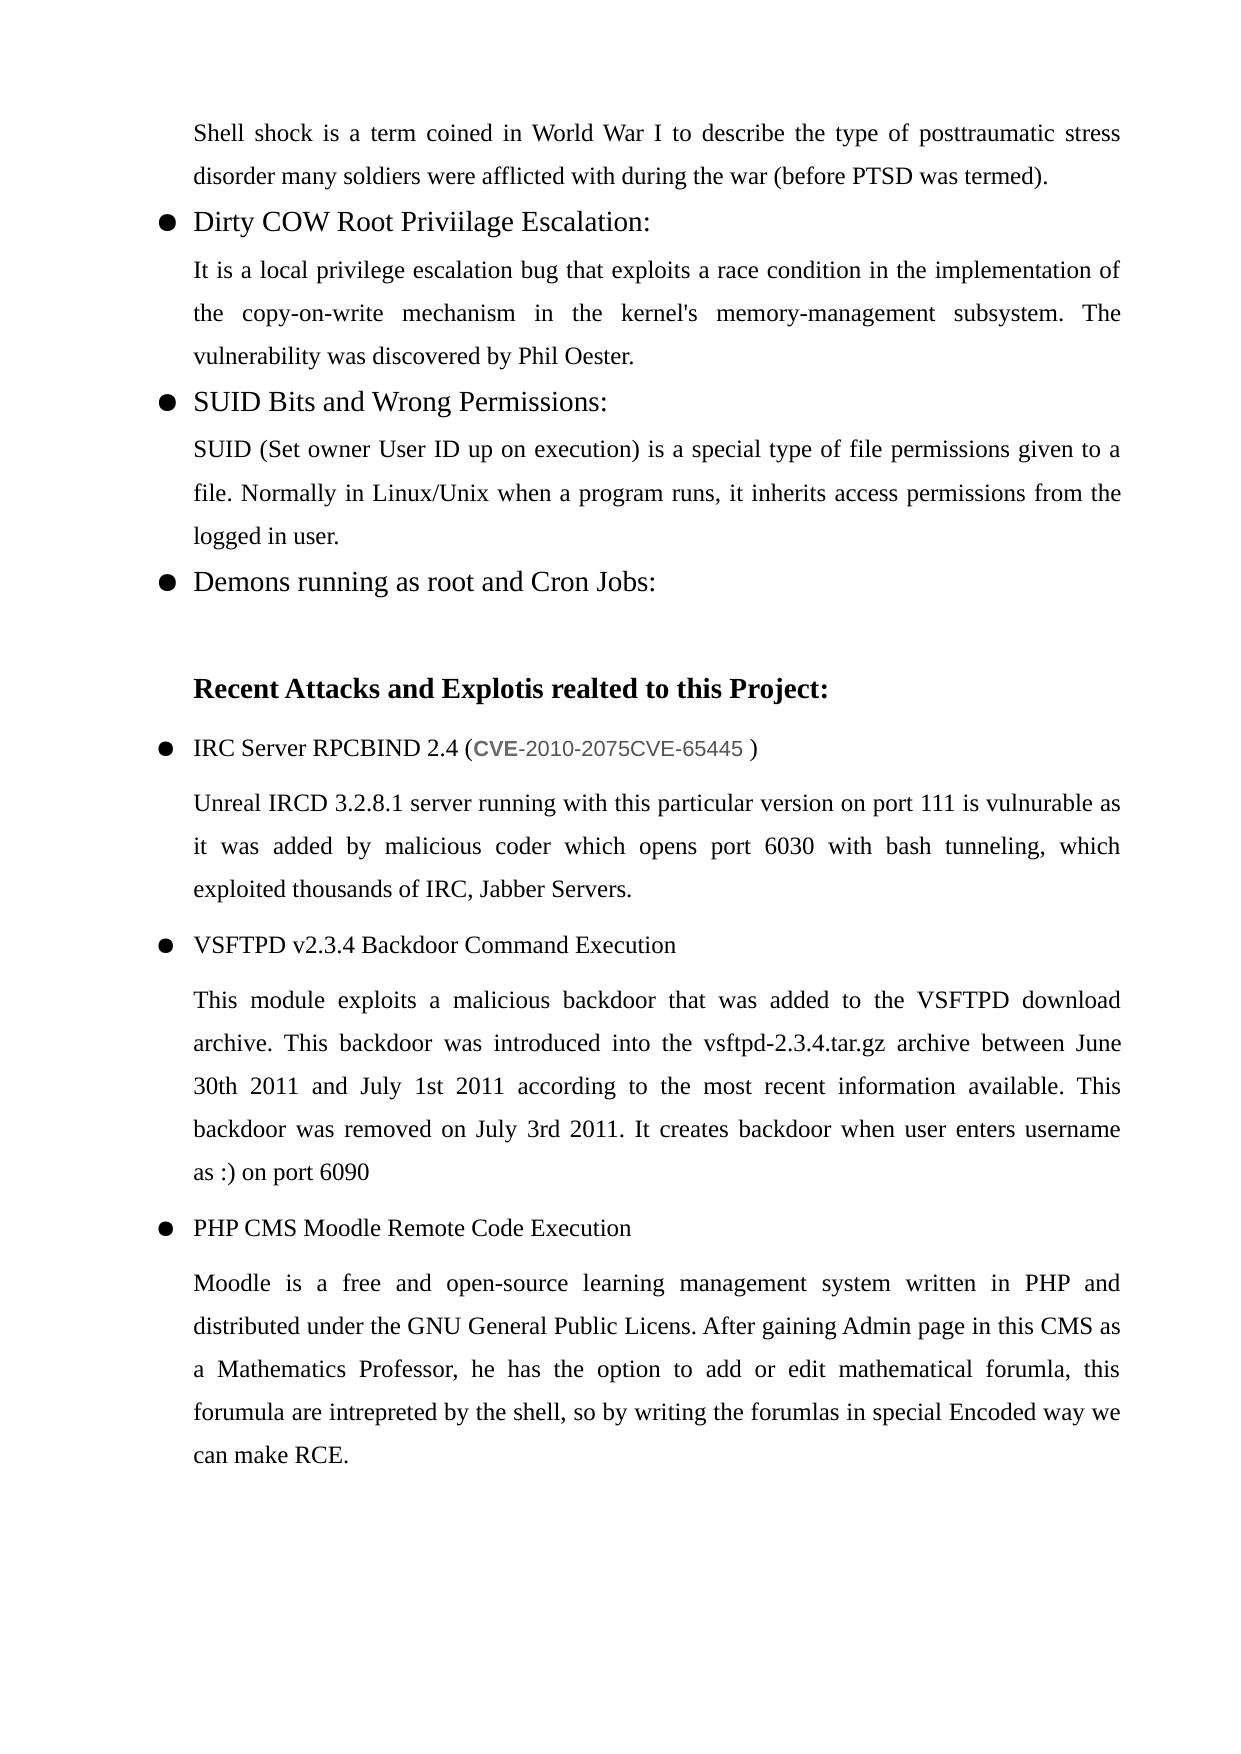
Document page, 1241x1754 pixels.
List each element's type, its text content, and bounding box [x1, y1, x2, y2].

list PHP CMS Moodle Remote Code Execution [156, 1213, 1122, 1241]
list Unreal IRCD 3.2.8.1 server running with this particular version on port 111 is vulnurable as it was added by malicious coder which opens port 6030 with bash tunneling, which exploited thousands of IRC, Jabber Servers. [156, 788, 1122, 903]
list VSFTPD v2.3.4 Backdoor Command Execution [156, 930, 1122, 958]
list Recent Attacks and Explotis realted to this Project: [156, 671, 1122, 704]
list This module exploits a malicious backdoor that was added to the VSFTPD download archive. This backdoor was introduced into the vsftpd-2.3.4.tar.gz archive between June 30th 2011 and July 1st 2011 according to the most recent information available. This backdoor was removed on July 3rd 2011. It creates backdoor when user enters username as :) on port 6090 [156, 985, 1122, 1186]
list Dirty COW Root Priviilage Escalation: [156, 204, 1122, 238]
list SUID (Set owner User ID up on execution) is a special type of file permissions given to a file. Normally in Linux/Unix when a program runs, it inherits access permissions from the logged in user. [156, 434, 1122, 549]
list It is a local privilege escalation bug that exploits a race condition in the implementation of the copy-on-write mechanism in the kernel's memory-management subsystem. The vulnerability was discovered by Phil Oester. [156, 255, 1122, 370]
list SUID Bits and Wrong Permissions: [156, 384, 1122, 418]
list Shell shock is a term coined in World War I to describe the type of posttraumatic stress disorder many soldiers were afflicted with during the war (before PTSD was termed). [156, 118, 1122, 190]
list IRC Server RPCBIND 2.4 (CVE-2010-2075CVE-65445 ) [156, 733, 1122, 762]
list Demons running as root and Cron Jobs: [156, 564, 1122, 598]
list Moodle is a free and open-source learning management system written in PHP and distributed under the GNU General Public Licens. After gaining Admin page in this CMS as a Mathematics Professor, he has the option to add or edit mathematical forumla, this forumula are intrepreted by the shell, so by writing the forumlas in special Encoded way we can make RCE. [156, 1268, 1122, 1469]
